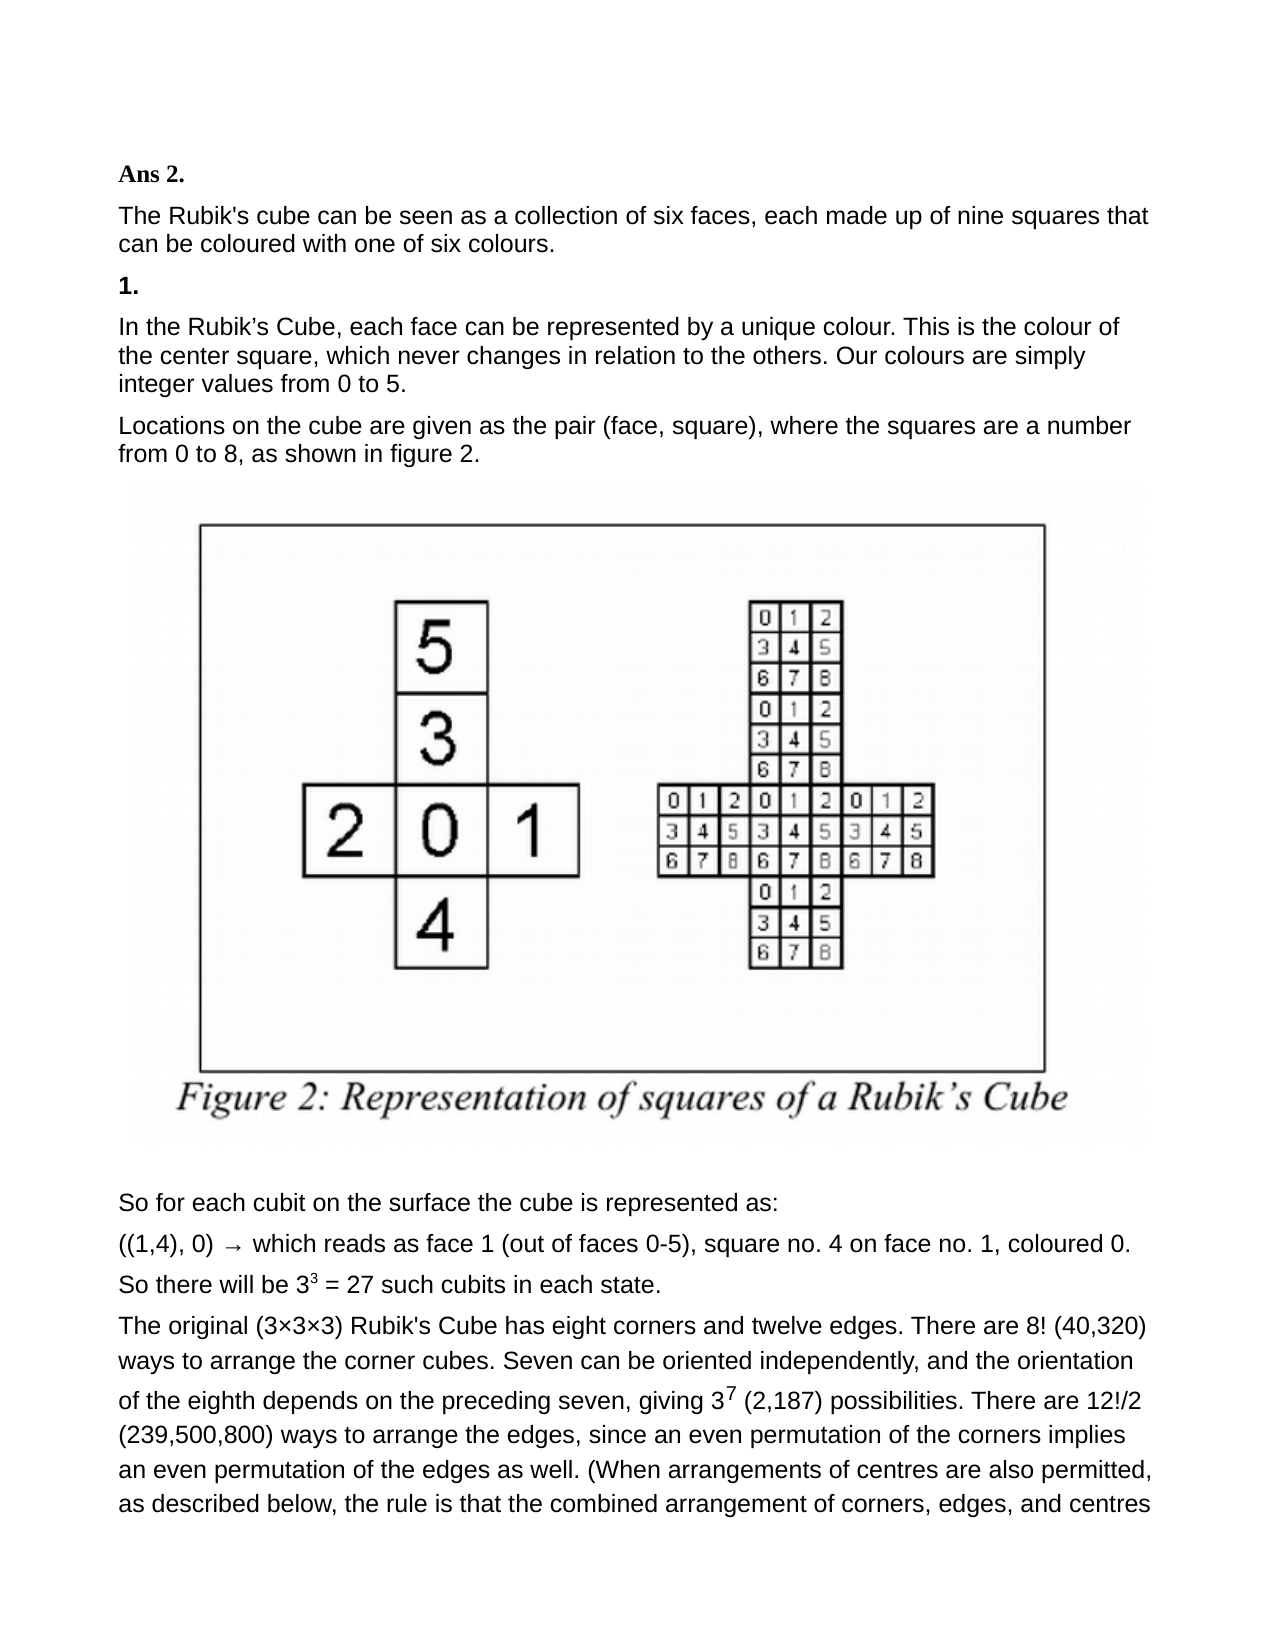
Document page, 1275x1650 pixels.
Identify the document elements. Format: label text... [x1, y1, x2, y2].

text Locations on the cube are given as the pair (face, square), where the squares are a number from 0 to 8, as shown in figure 2. [118, 411, 1157, 468]
text So there will be 33 = 27 such cubits in each state. [118, 1270, 1157, 1299]
text 1. [118, 271, 1157, 299]
text The original (3×3×3) Rubik's Cube has eight corners and twelve edges. There are 8! (40,320) ways to arrange the corner cubes. Seven can be oriented independently, and the orientation of the eighth depends on the preceding seven, giving 37 (2,187) possibilities. There are 12!/2 (239,500,800) ways to arrange the edges, since an even permutation of the corners implies an even permutation of the edges as well. (When arrangements of centres are also permitted, as described below, the rule is that the combined arrangement of corners, edges, and centres [118, 1311, 1157, 1518]
picture [128, 480, 1147, 1147]
text So for each cubit on the surface the cube is represented as: [118, 1187, 1157, 1216]
text ((1,4), 0) → which reads as face 1 (out of faces 0-5), square no. 4 on face no. 1, coloured 0. [118, 1229, 1157, 1257]
text In the Rubik’s Cube, each face can be represented by a unique colour. This is the colour of the center square, which never changes in relation to the others. Our colours are simply integer values from 0 to 5. [118, 312, 1157, 398]
text Ans 2. [118, 159, 1157, 188]
text The Rubik's cube can be seen as a collection of six faces, each made up of nine squares that can be coloured with one of six colours. [118, 201, 1157, 258]
